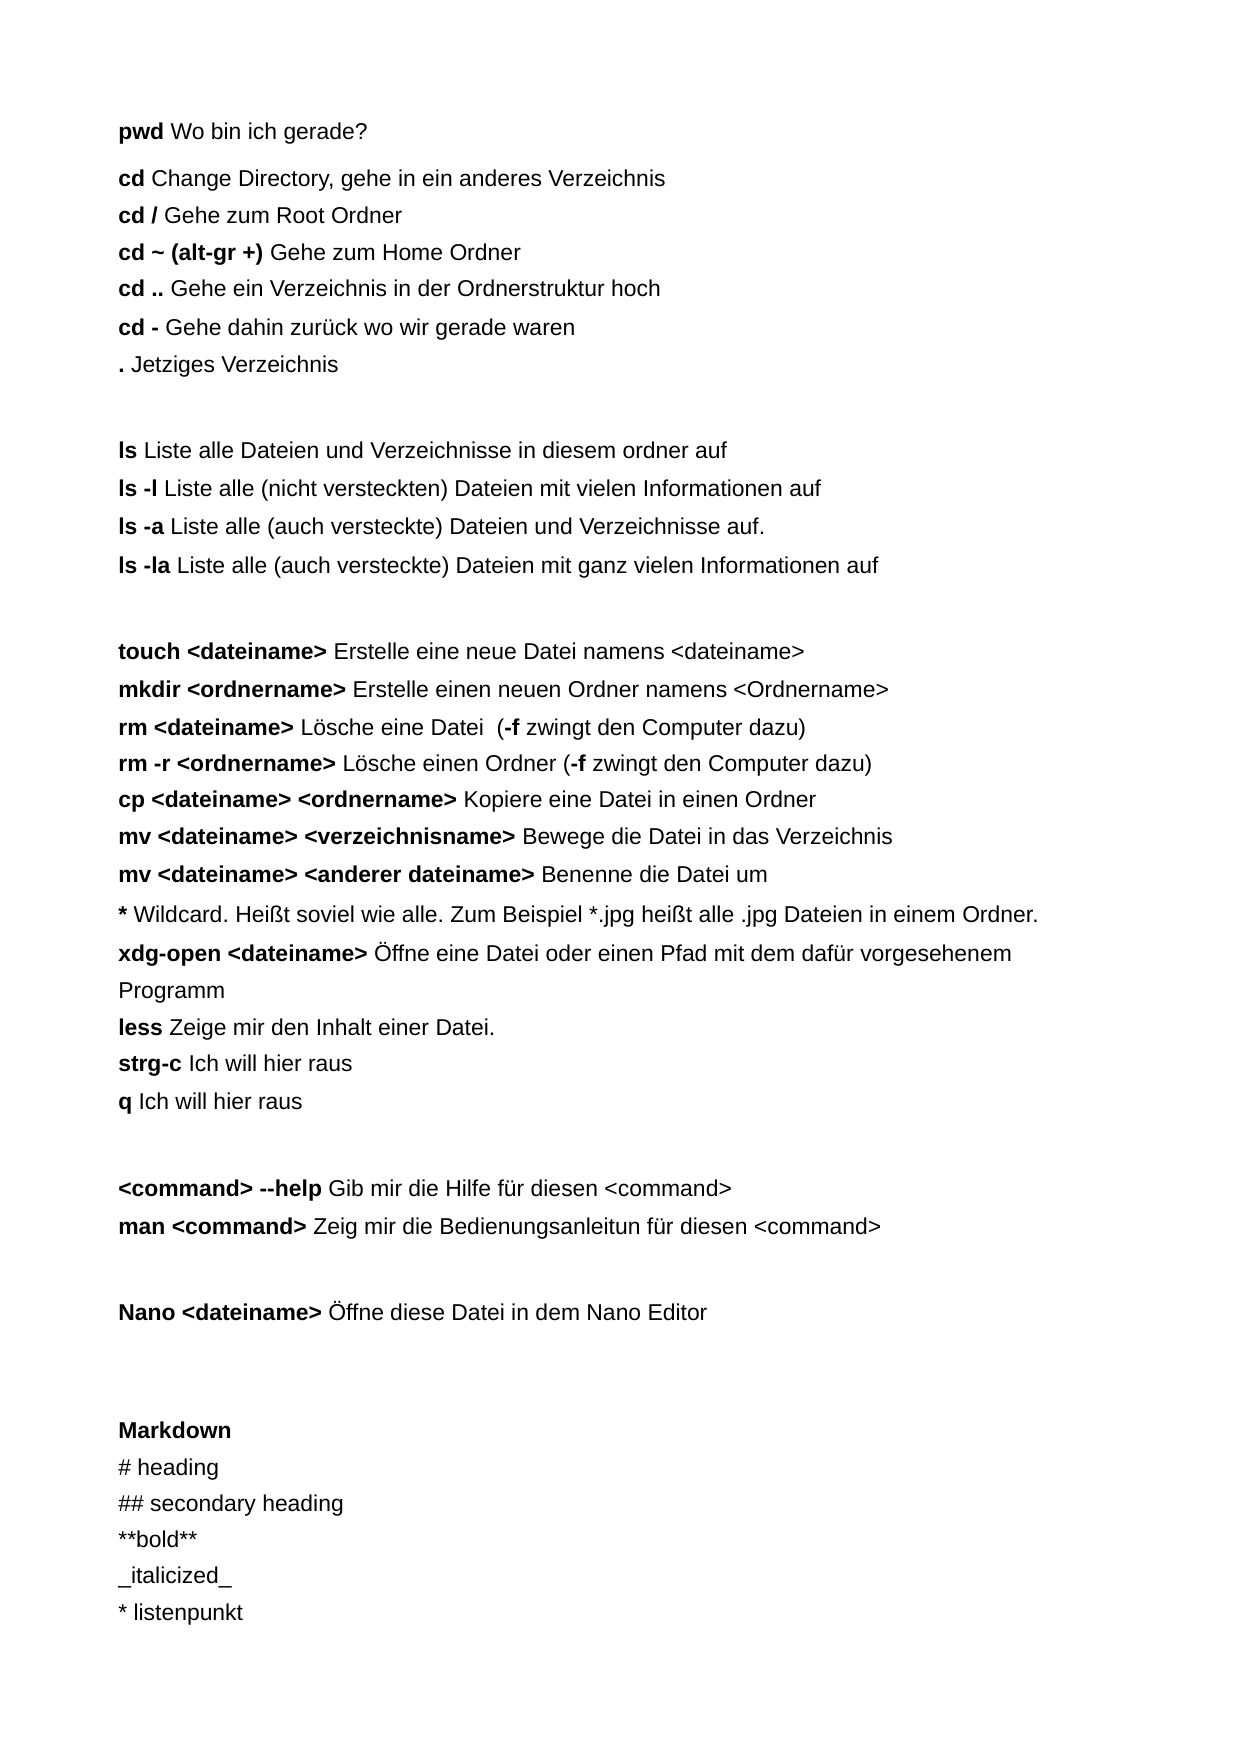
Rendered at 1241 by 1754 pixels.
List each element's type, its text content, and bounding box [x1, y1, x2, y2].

text **bold** [118, 1526, 1122, 1552]
text mkdir <ordnername> Erstelle einen neuen Ordner namens <Ordnername> [118, 674, 1122, 703]
text rm <dateiname> Lösche eine Datei (-f zwingt den Computer dazu) [118, 714, 1122, 740]
text _italicized_ [118, 1562, 1122, 1589]
text mv <dateiname> <anderer dateiname> Benenne die Datei um [118, 859, 1122, 888]
text Markdown [118, 1417, 1122, 1443]
text <command> --help Gib mir die Hilfe für diesen <command> [118, 1173, 1122, 1202]
text * Wildcard. Heißt soviel wie alle. Zum Beispiel *.jpg heißt alle .jpg Dateien in einem Ordner. [118, 899, 1122, 927]
text ls Liste alle Dateien und Verzeichnisse in diesem ordner auf [118, 435, 1122, 464]
text cd / Gehe zum Root Ordner [118, 202, 1122, 229]
text less Zeige mir den Inhalt einer Datei. [118, 1013, 1122, 1040]
text ls -la Liste alle (auch versteckte) Dateien mit ganz vielen Informationen auf [118, 551, 1122, 579]
text q Ich will hier raus [118, 1086, 1122, 1115]
text strg-c Ich will hier raus [118, 1050, 1122, 1076]
text ls -l Liste alle (nicht versteckten) Dateien mit vielen Informationen auf [118, 475, 1122, 501]
text pwd Wo bin ich gerade? [118, 118, 1122, 144]
text rm -r <ordnername> Lösche einen Ordner (-f zwingt den Computer dazu) [118, 750, 1122, 776]
text * listenpunkt [118, 1599, 1122, 1625]
text # heading [118, 1453, 1122, 1480]
text . Jetziges Verzeichnis [118, 351, 1122, 377]
text cd Change Directory, gehe in ein anderes Verzeichnis [118, 163, 1122, 192]
text man <command> Zeig mir die Bedienungsanleitun für diesen <command> [118, 1213, 1122, 1239]
text Nano <dateiname> Öffne diese Datei in dem Nano Editor [118, 1297, 1122, 1326]
text ls -a Liste alle (auch versteckte) Dateien und Verzeichnisse auf. [118, 511, 1122, 540]
text cp <dateiname> <ordnername> Kopiere eine Datei in einen Ordner [118, 786, 1122, 813]
text mv <dateiname> <verzeichnisname> Bewege die Datei in das Verzeichnis [118, 823, 1122, 849]
text xdg-open <dateiname> Öffne eine Datei oder einen Pfad mit dem dafür vorgesehenem Programm [118, 938, 1122, 1003]
text ## secondary heading [118, 1490, 1122, 1516]
text cd - Gehe dahin zurück wo wir gerade waren [118, 312, 1122, 340]
text cd ~ (alt-gr +) Gehe zum Home Ordner [118, 239, 1122, 265]
text touch <dateiname> Erstelle eine neue Datei namens <dateiname> [118, 638, 1122, 664]
text cd .. Gehe ein Verzeichnis in der Ordnerstruktur hoch [118, 275, 1122, 302]
